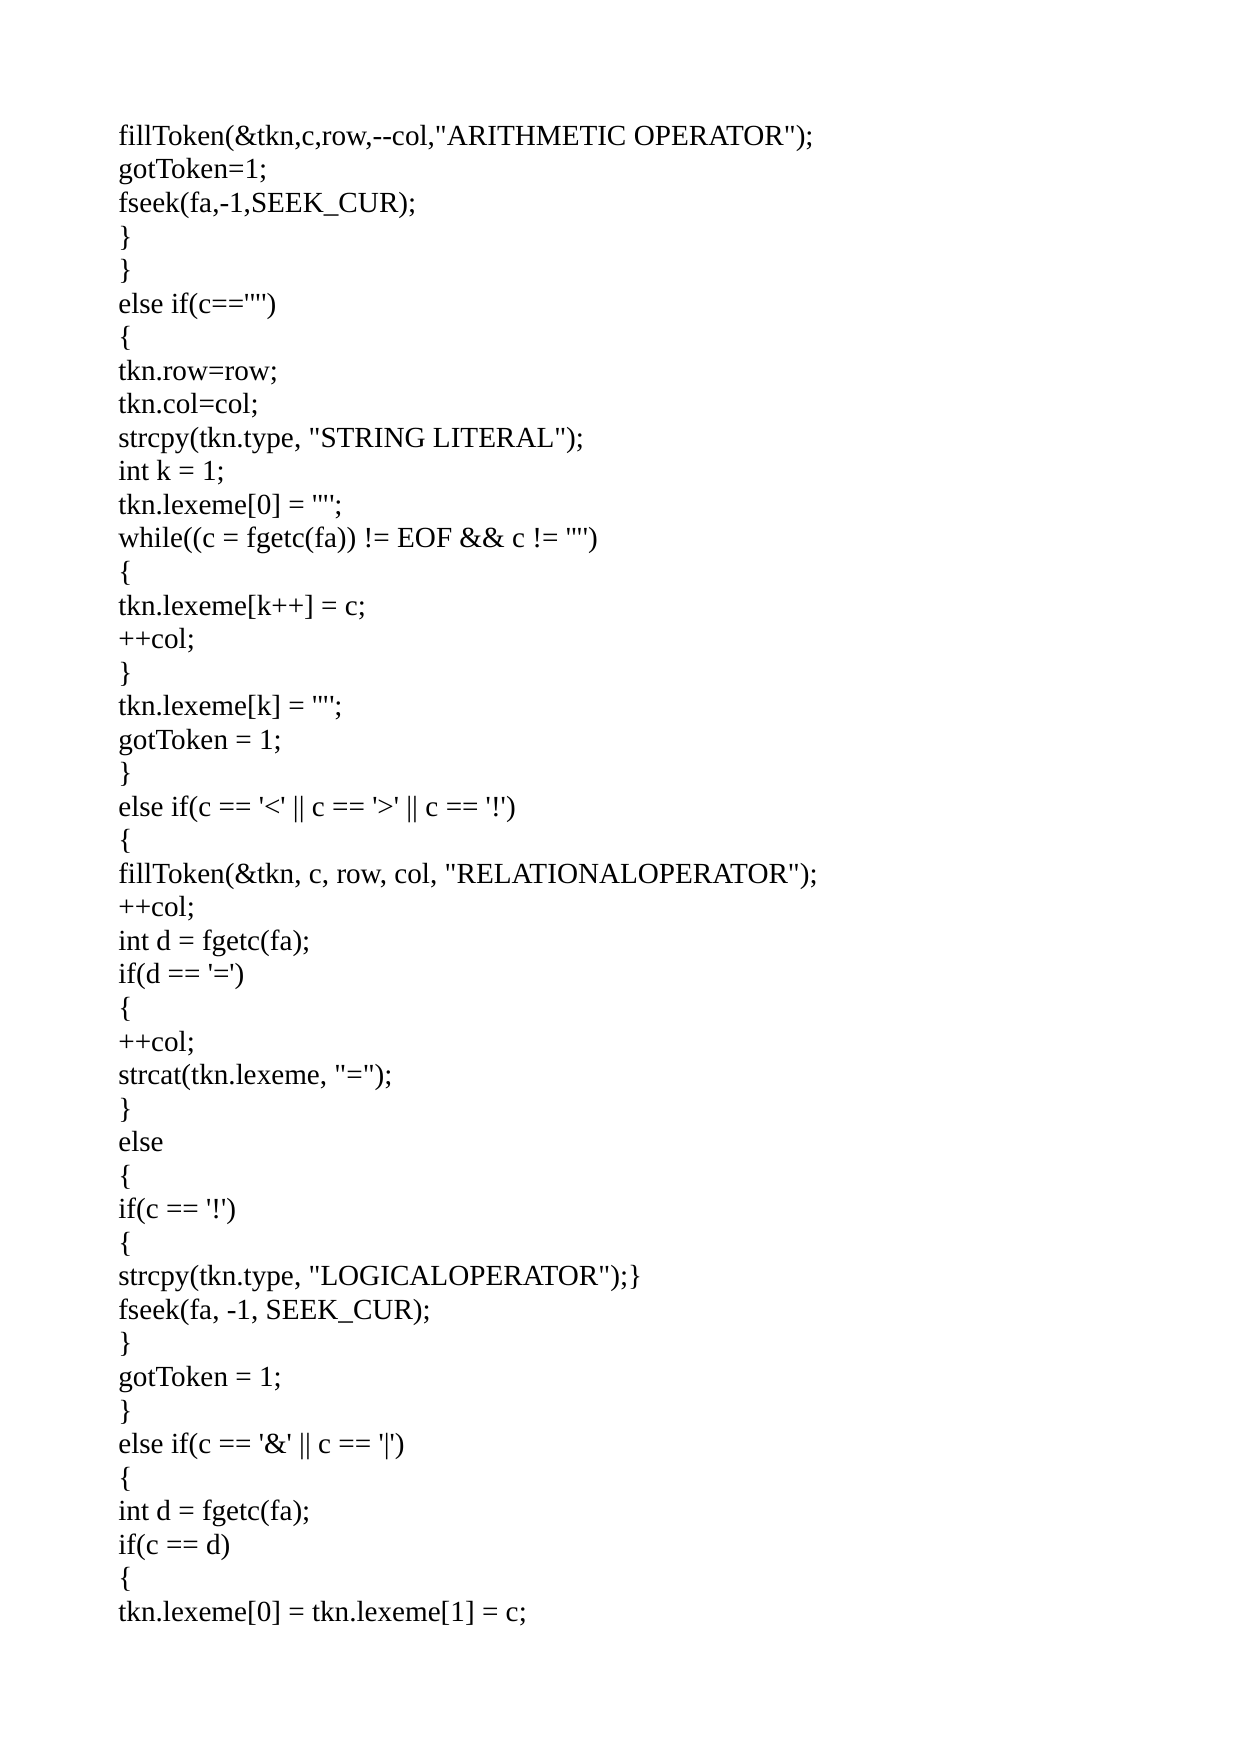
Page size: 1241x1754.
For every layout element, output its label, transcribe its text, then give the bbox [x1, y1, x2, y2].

text tkn.lexeme[0] = '"'; [118, 487, 1122, 521]
text tkn.lexeme[k] = '"'; [118, 688, 1122, 722]
text { [118, 319, 1122, 353]
text ++col; [118, 889, 1122, 923]
text } [118, 655, 1122, 688]
text int k = 1; [118, 453, 1122, 487]
text } [118, 252, 1122, 286]
text { [118, 554, 1122, 588]
text } [118, 1393, 1122, 1426]
text fillToken(&tkn, c, row, col, "RELATIONALOPERATOR"); [118, 856, 1122, 889]
text fseek(fa, -1, SEEK_CUR); [118, 1292, 1122, 1326]
text strcat(tkn.lexeme, "="); [118, 1057, 1122, 1091]
text else if(c == '&' || c == '|') [118, 1426, 1122, 1460]
text ++col; [118, 621, 1122, 655]
text } [118, 219, 1122, 252]
text { [118, 1460, 1122, 1493]
text if(c == '!') [118, 1191, 1122, 1225]
text int d = fgetc(fa); [118, 923, 1122, 957]
text else [118, 1124, 1122, 1158]
text else if(c=='"') [118, 286, 1122, 319]
text { [118, 1158, 1122, 1191]
text tkn.col=col; [118, 386, 1122, 420]
text fillToken(&tkn,c,row,--col,"ARITHMETIC OPERATOR"); [118, 118, 1122, 152]
text ++col; [118, 1024, 1122, 1057]
text { [118, 990, 1122, 1024]
text tkn.lexeme[k++] = c; [118, 588, 1122, 621]
text } [118, 1091, 1122, 1124]
text } [118, 755, 1122, 789]
text tkn.row=row; [118, 353, 1122, 386]
text gotToken=1; [118, 152, 1122, 185]
text while((c = fgetc(fa)) != EOF && c != '"') [118, 521, 1122, 554]
text gotToken = 1; [118, 1359, 1122, 1393]
text fseek(fa,-1,SEEK_CUR); [118, 185, 1122, 219]
text { [118, 1225, 1122, 1258]
text else if(c == '<' || c == '>' || c == '!') [118, 789, 1122, 822]
text } [118, 1326, 1122, 1359]
text strcpy(tkn.type, "LOGICALOPERATOR");} [118, 1258, 1122, 1292]
text gotToken = 1; [118, 722, 1122, 755]
text int d = fgetc(fa); [118, 1493, 1122, 1527]
text strcpy(tkn.type, "STRING LITERAL"); [118, 420, 1122, 453]
text if(d == '=') [118, 957, 1122, 990]
text tkn.lexeme[0] = tkn.lexeme[1] = c; [118, 1594, 1122, 1627]
text { [118, 822, 1122, 856]
text { [118, 1560, 1122, 1594]
text if(c == d) [118, 1527, 1122, 1560]
